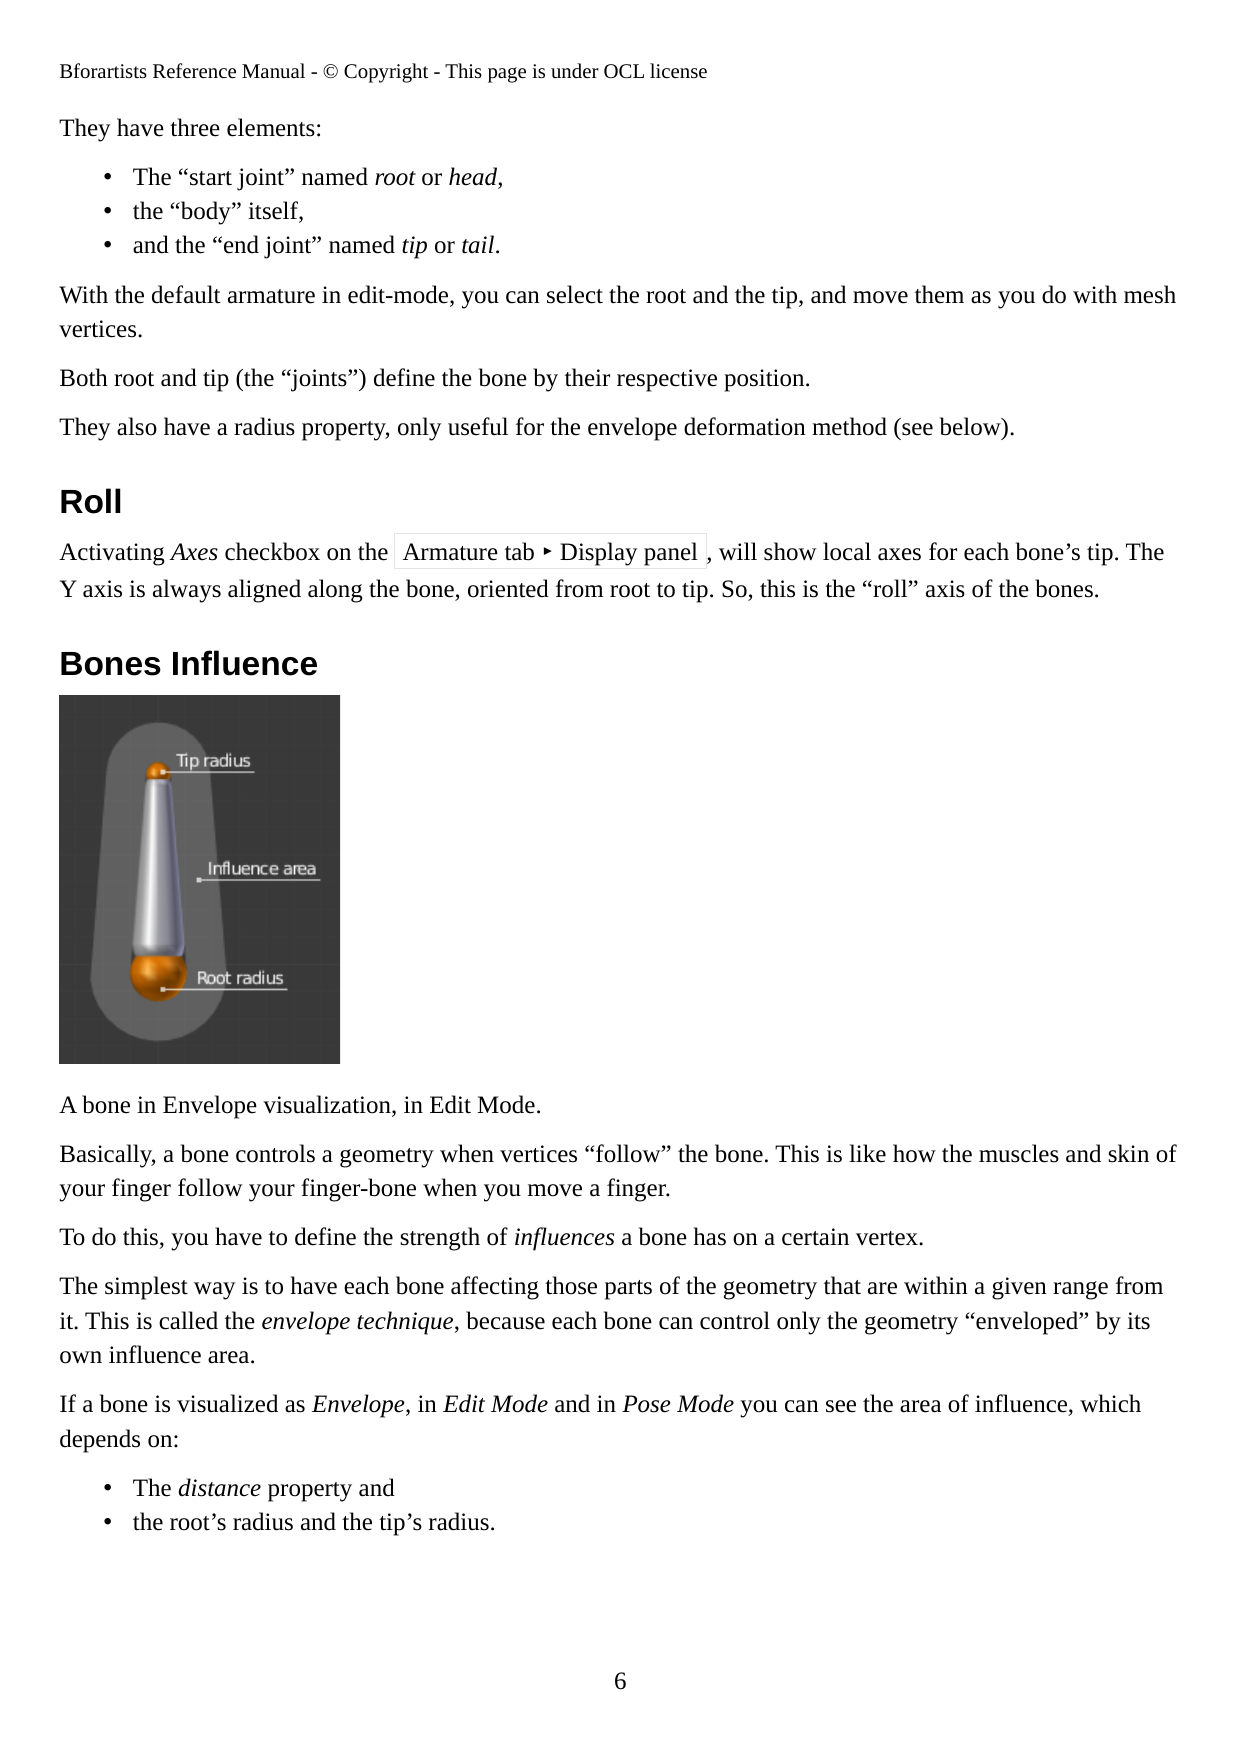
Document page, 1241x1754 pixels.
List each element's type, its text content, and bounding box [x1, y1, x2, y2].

subtitle Roll [59, 482, 1181, 521]
text Basically, a bone controls a geometry when vertices “follow” the bone. This is like how the muscles and skin of your finger follow your finger-bone when you move a finger. [59, 1139, 1181, 1202]
text They also have a radius property, only useful for the envelope deformation method (see below). [59, 412, 1181, 441]
text If a bone is visualized as Envelope, in Edit Mode and in Pose Mode you can see the area of influence, which depends on: [59, 1389, 1181, 1453]
list The distance property and [103, 1473, 1181, 1502]
list The “start joint” named root or head, [103, 162, 1181, 190]
list the root’s radius and the tip’s radius. [103, 1507, 1181, 1536]
list and the “end joint” named tip or tail. [103, 231, 1181, 259]
text Both root and tip (the “joints”) define the bone by their respective position. [59, 363, 1181, 392]
text To do this, you have to define the strength of influences a bone has on a certain vertex. [59, 1222, 1181, 1251]
list the “body” itself, [103, 196, 1181, 225]
text A bone in Envelope visualization, in Edit Mode. [59, 1090, 1181, 1118]
text Activating Axes checkbox on the Armature tab ‣ Display panel, will show local axes for each bone’s tip. The Y axis is always aligned along the bone, oriented from root to tip. So, this is the “roll” axis of the bones. [59, 533, 1181, 603]
picture [59, 695, 341, 1064]
text With the default armature in edit-mode, you can select the root and the tip, and move them as you do with mesh vertices. [59, 280, 1181, 343]
text The simplest way is to have each bone affecting those parts of the geometry that are within a given range from it. This is called the envelope technique, because each bone can control only the geometry “enveloped” by its own influence area. [59, 1271, 1181, 1369]
text They have three elements: [59, 113, 1181, 141]
subtitle Bones Influence [59, 644, 1181, 683]
